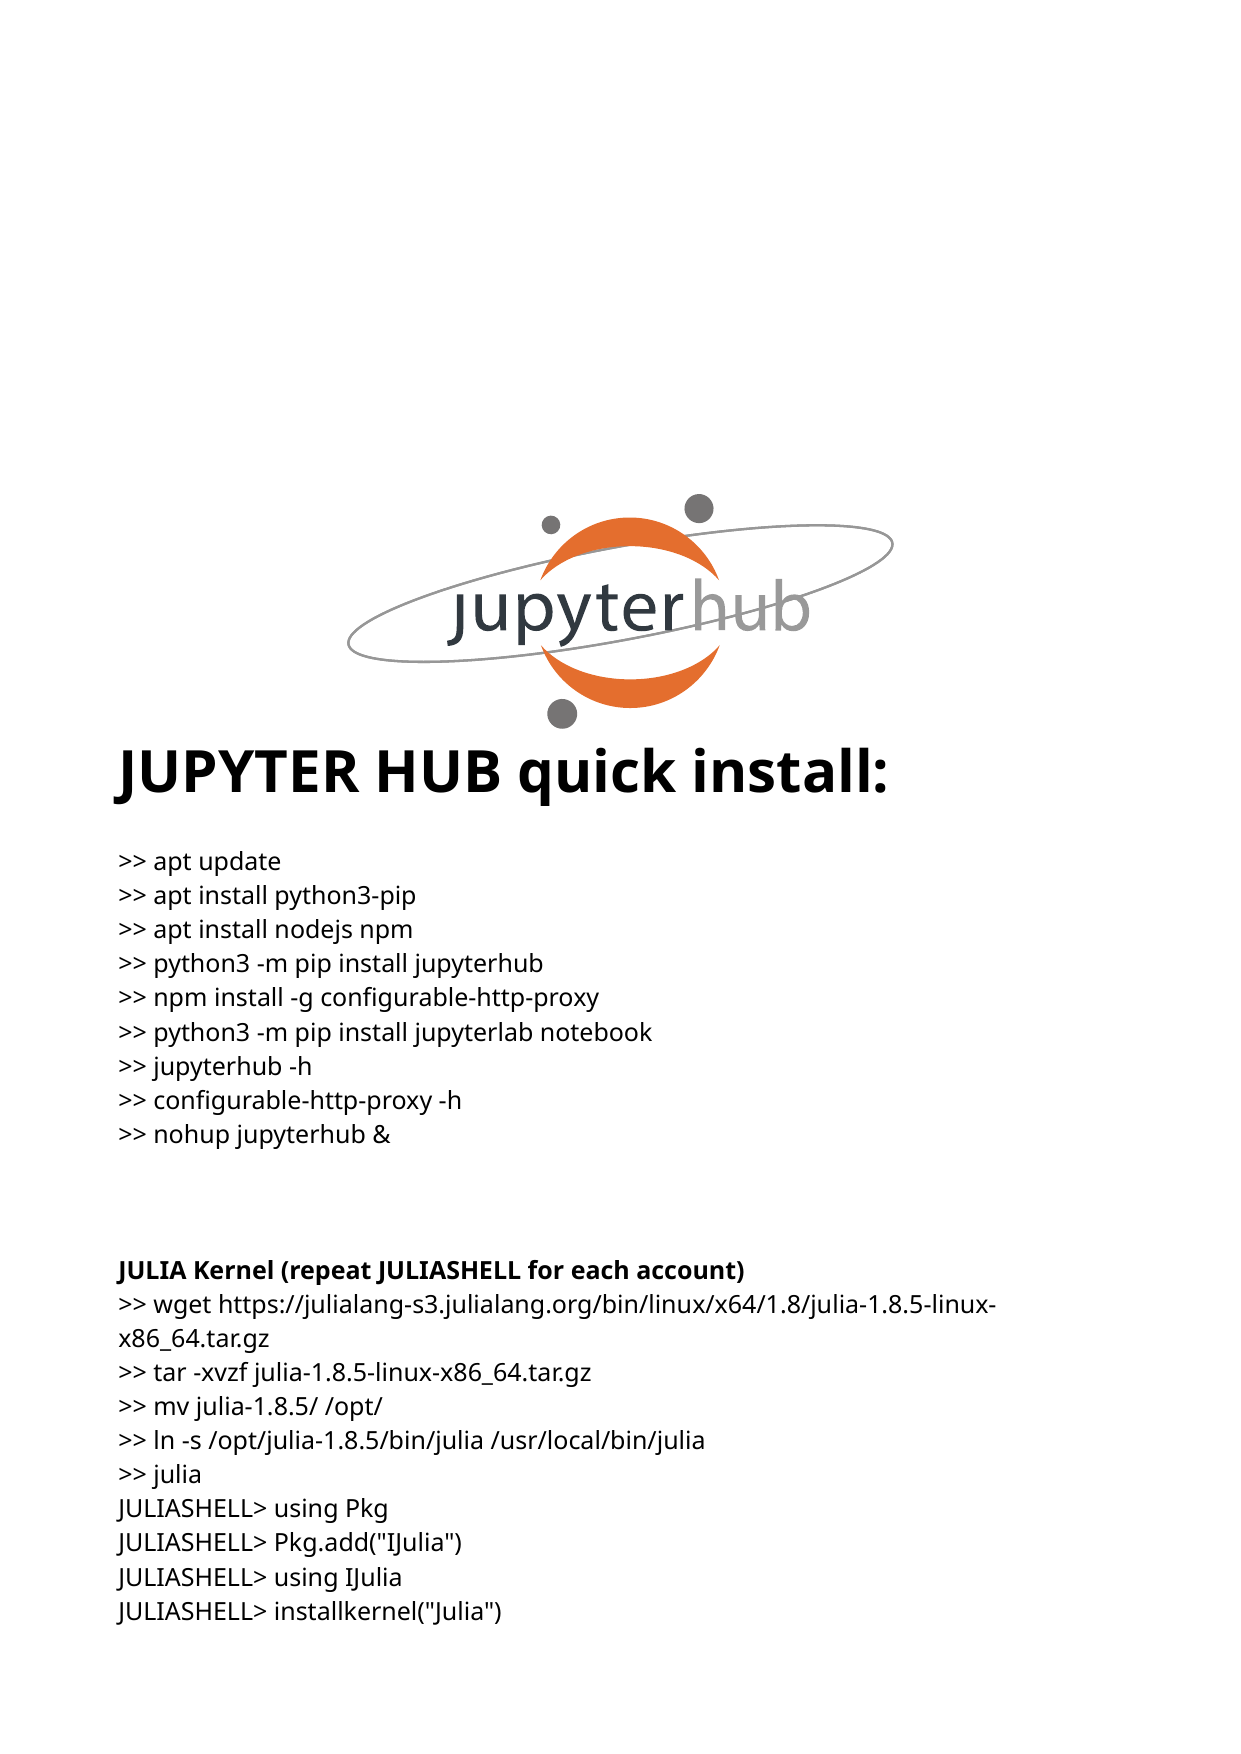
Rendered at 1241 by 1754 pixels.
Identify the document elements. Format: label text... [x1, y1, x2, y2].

text JUPYTER HUB quick install: >> apt update >> apt install python3-pip >> apt install nodejs npm >> python3 -m pip install jupyterhub >> npm install -g configurable-http-proxy >> python3 -m pip install jupyterlab notebook >> jupyterhub -h >> configurable-http-proxy -h >> nohup jupyterhub & JULIA Kernel (repeat JULIASHELL for each account) >> wget https://julialang-s3.julialang.org/bin/linux/x64/1.8/julia-1.8.5-linux-x86_64.tar.gz >> tar -xvzf julia-1.8.5-linux-x86_64.tar.gz >> mv julia-1.8.5/ /opt/ >> ln -s /opt/julia-1.8.5/bin/julia /usr/local/bin/julia >> julia JULIASHELL> using Pkg JULIASHELL> Pkg.add("IJulia") JULIASHELL> using IJulia JULIASHELL> installkernel("Julia") [118, 527, 1122, 1627]
text [118, 118, 1122, 220]
